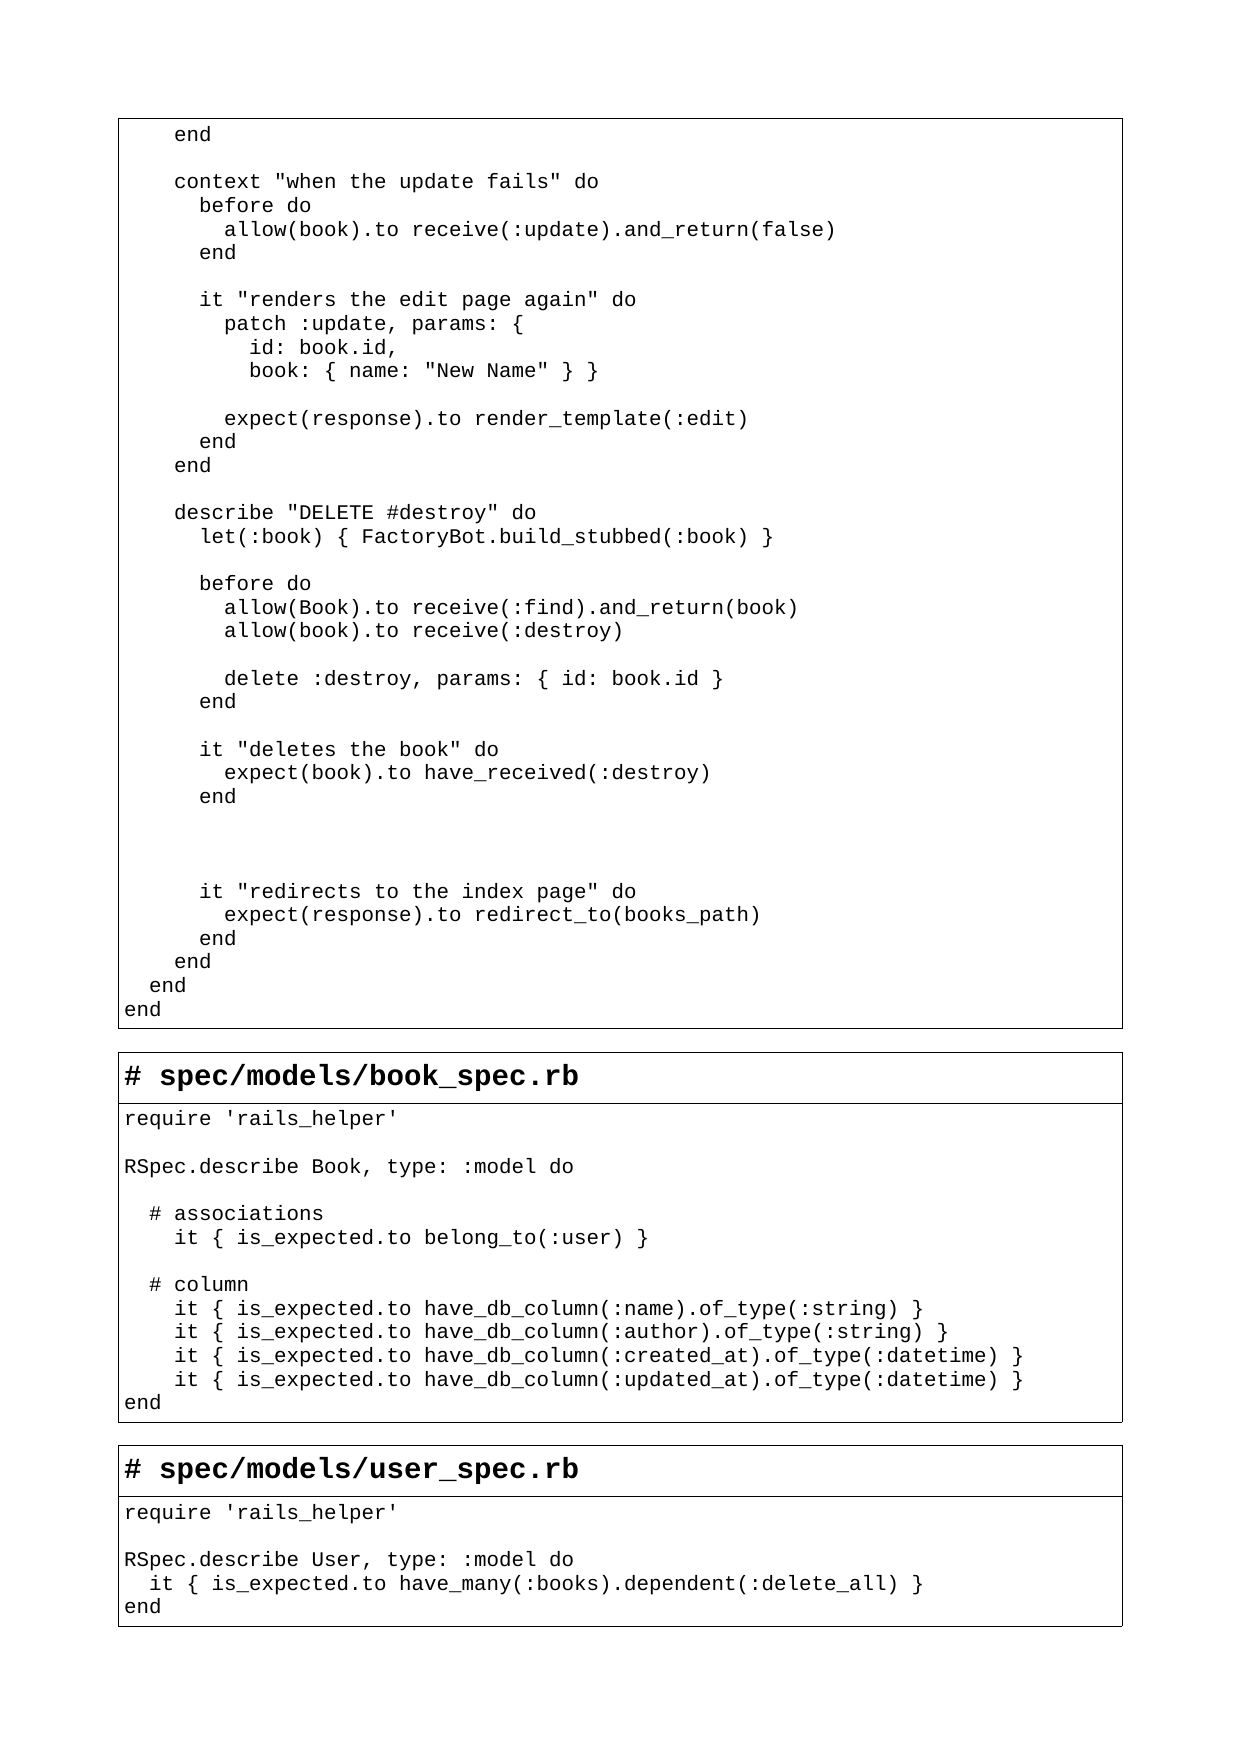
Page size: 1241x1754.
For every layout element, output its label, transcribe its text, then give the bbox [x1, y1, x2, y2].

table_header # spec/models/user_spec.rb [119, 1446, 1122, 1496]
table_cell end context "when the update fails" do before do allow(book).to receive(:update).and_return(false) end it "renders the edit page again" do patch :update, params: { id: book.id, book: { name: "New Name" } } expect(response).to render_template(:edit) end end describe "DELETE #destroy" do let(:book) { FactoryBot.build_stubbed(:book) } before do allow(Book).to receive(:find).and_return(book) allow(book).to receive(:destroy) delete :destroy, params: { id: book.id } end it "deletes the book" do expect(book).to have_received(:destroy) end it "redirects to the index page" do expect(response).to redirect_to(books_path) end end end end [119, 119, 1122, 1028]
table_cell require 'rails_helper' RSpec.describe User, type: :model do it { is_expected.to have_many(:books).dependent(:delete_all) } end [119, 1497, 1122, 1626]
table_cell require 'rails_helper' RSpec.describe Book, type: :model do # associations it { is_expected.to belong_to(:user) } # column it { is_expected.to have_db_column(:name).of_type(:string) } it { is_expected.to have_db_column(:author).of_type(:string) } it { is_expected.to have_db_column(:created_at).of_type(:datetime) } it { is_expected.to have_db_column(:updated_at).of_type(:datetime) } end [119, 1104, 1122, 1422]
table_header # spec/models/book_spec.rb [119, 1053, 1122, 1103]
